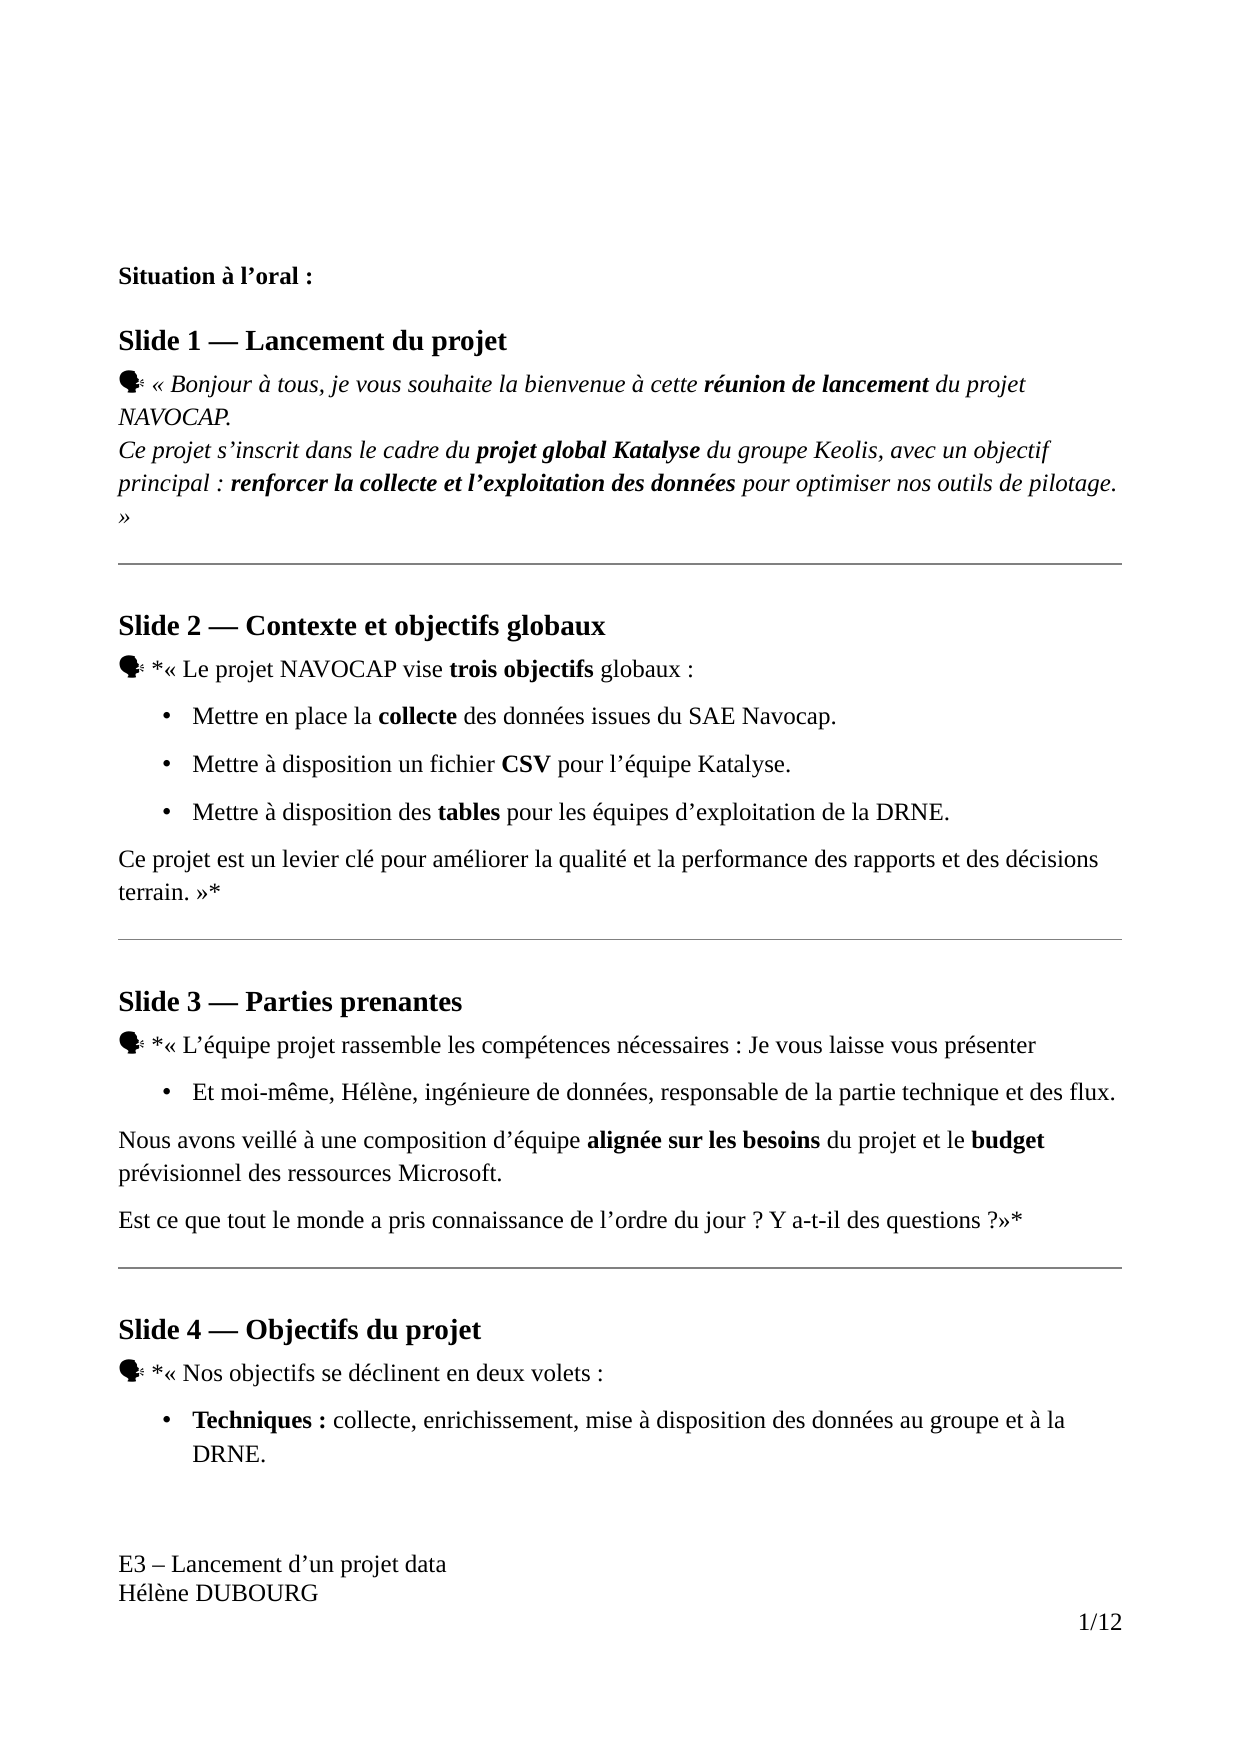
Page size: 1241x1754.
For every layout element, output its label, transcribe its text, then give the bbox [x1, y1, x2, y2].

text Ce projet est un levier clé pour améliorer la qualité et la performance des rapports et des décisions terrain. »* [118, 844, 1122, 906]
text 🗣 « Bonjour à tous, je vous souhaite la bienvenue à cette réunion de lancement du projet NAVOCAP. Ce projet s’inscrit dans le cadre du projet global Katalyse du groupe Keolis, avec un objectif principal : renforcer la collecte et l’exploitation des données pour optimiser nos outils de pilotage. » [118, 369, 1122, 530]
list Mettre en place la collecte des données issues du SAE Navocap. [162, 701, 1122, 730]
text Situation à l’oral : [118, 261, 1122, 290]
subtitle Slide 1 — Lancement du projet [118, 323, 1122, 357]
list Mettre à disposition un fichier CSV pour l’équipe Katalyse. [162, 749, 1122, 778]
text 🗣 *« L’équipe projet rassemble les compétences nécessaires : Je vous laisse vous présenter [118, 1030, 1122, 1058]
text 🗣 *« Nos objectifs se déclinent en deux volets : [118, 1358, 1122, 1387]
text Est ce que tout le monde a pris connaissance de l’ordre du jour ? Y a-t-il des questions ?»* [118, 1206, 1122, 1234]
subtitle Slide 4 — Objectifs du projet [118, 1312, 1122, 1346]
text 🗣 *« Le projet NAVOCAP vise trois objectifs globaux : [118, 654, 1122, 682]
text Nous avons veillé à une composition d’équipe alignée sur les besoins du projet et le budget prévisionnel des ressources Microsoft. [118, 1125, 1122, 1187]
list Mettre à disposition des tables pour les équipes d’exploitation de la DRNE. [162, 797, 1122, 825]
subtitle Slide 2 — Contexte et objectifs globaux [118, 608, 1122, 641]
subtitle Slide 3 — Parties prenantes [118, 984, 1122, 1017]
list Et moi-même, Hélène, ingénieure de données, responsable de la partie technique et des flux. [162, 1077, 1122, 1106]
list Techniques : collecte, enrichissement, mise à disposition des données au groupe et à la DRNE. [162, 1406, 1122, 1467]
